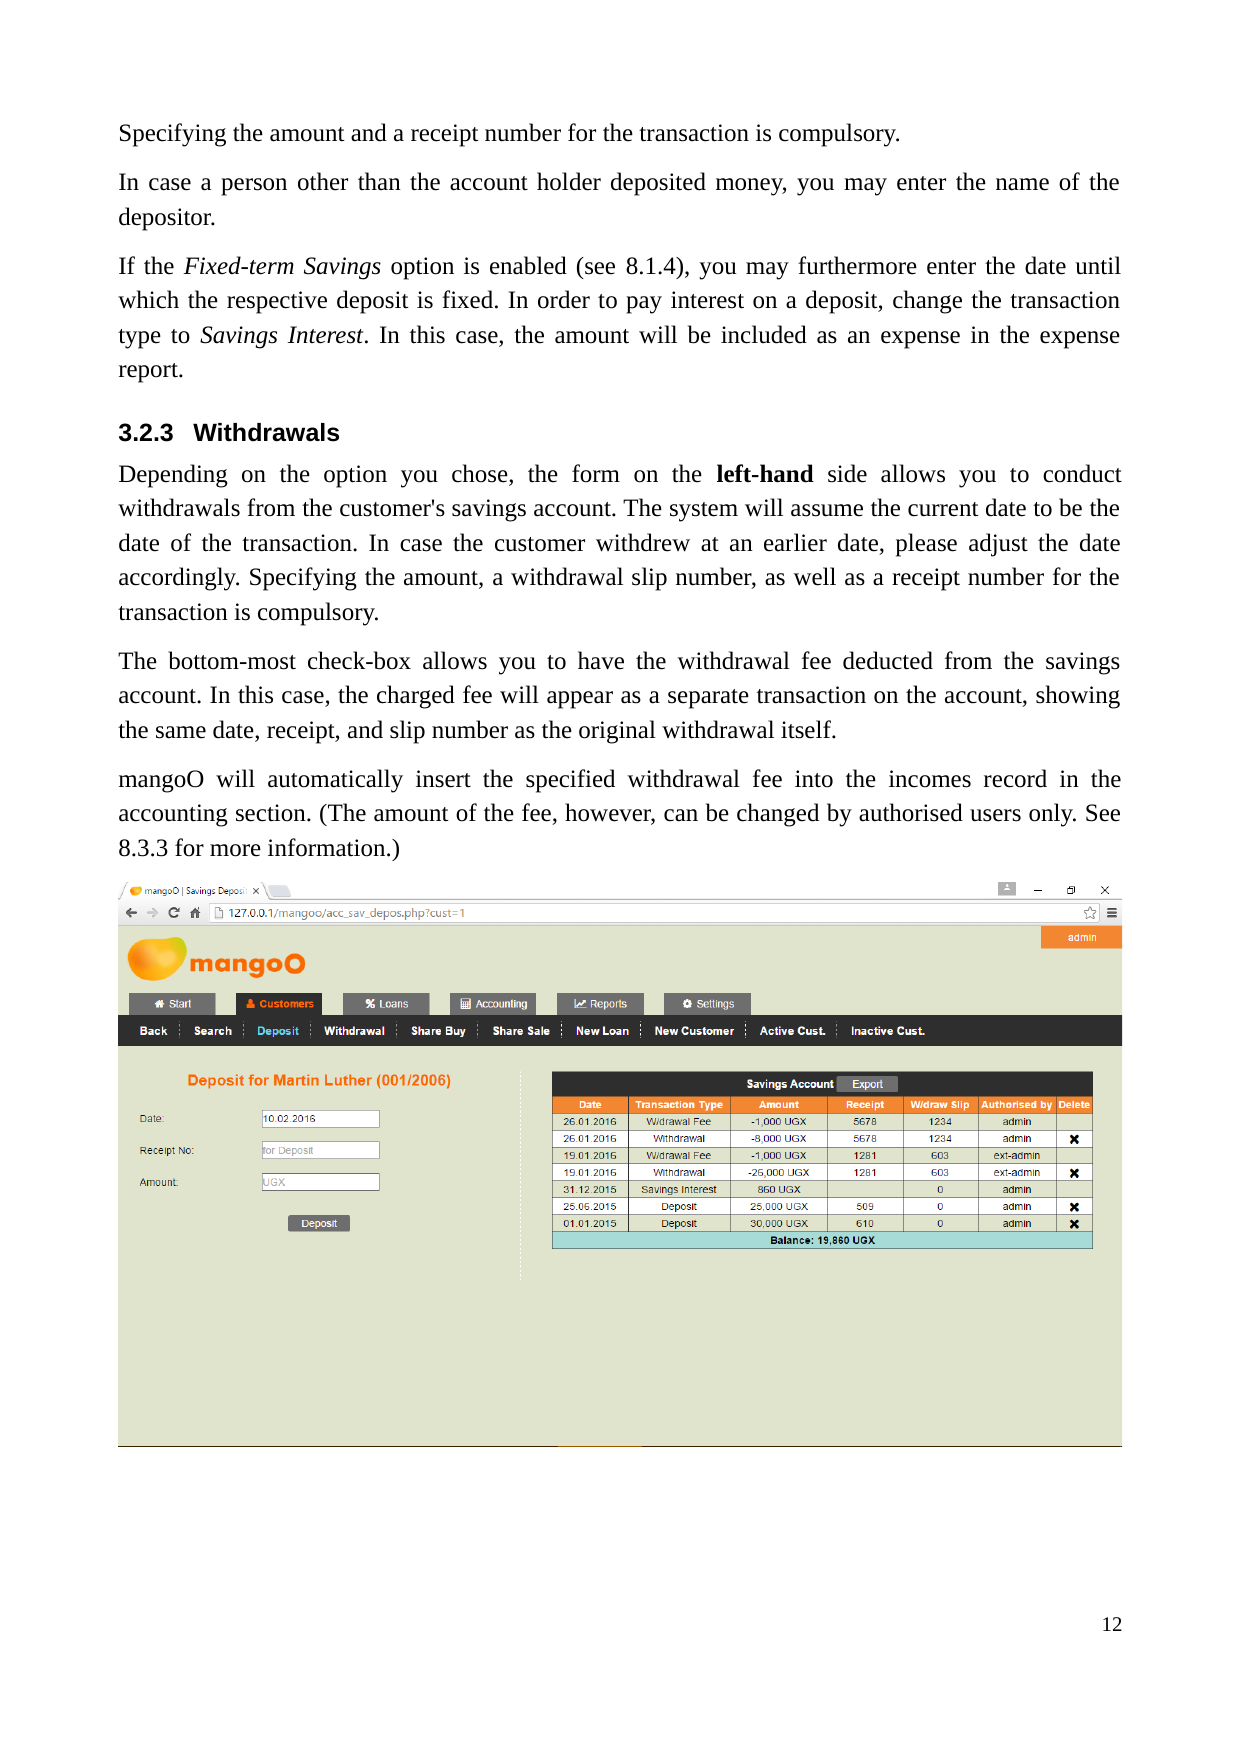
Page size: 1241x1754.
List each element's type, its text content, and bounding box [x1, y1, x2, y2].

text Depending on the option you chose, the form on the left-hand side allows you to conduct withdrawals from the customer's savings account. The system will assume the current date to be the date of the transaction. In case the customer withdrew at an earlier date, please adjust the date accordingly. Specifying the amount, a withdrawal slip number, as well as a receipt number for the transaction is compulsory. [118, 459, 1122, 626]
text mangoO will automatically insert the specified withdrawal fee into the incomes record in the accounting section. (The amount of the fee, however, can be changed by authorised users only. See 8.3.3 for more information.) [118, 764, 1122, 862]
text Specifying the amount and a receipt number for the transaction is compulsory. [118, 118, 1122, 147]
text The bottom-most check-box allows you to have the withdrawal fee deducted from the savings account. In this case, the charged fee will appear as a separate transaction on the account, showing the same date, receipt, and slip number as the original withdrawal itself. [118, 646, 1122, 744]
text If the Fixed-term Savings option is enabled (see 8.1.4), you may furthermore enter the date until which the respective deposit is fixed. In order to pay interest on a deposit, change the transaction type to Savings Interest. In this case, the amount will be included as an expense in the expense report. [118, 251, 1122, 383]
text In case a person other than the account holder deposited money, you may enter the name of the depositor. [118, 167, 1122, 230]
subtitle Withdrawals [118, 418, 1122, 447]
picture [118, 882, 1123, 1447]
